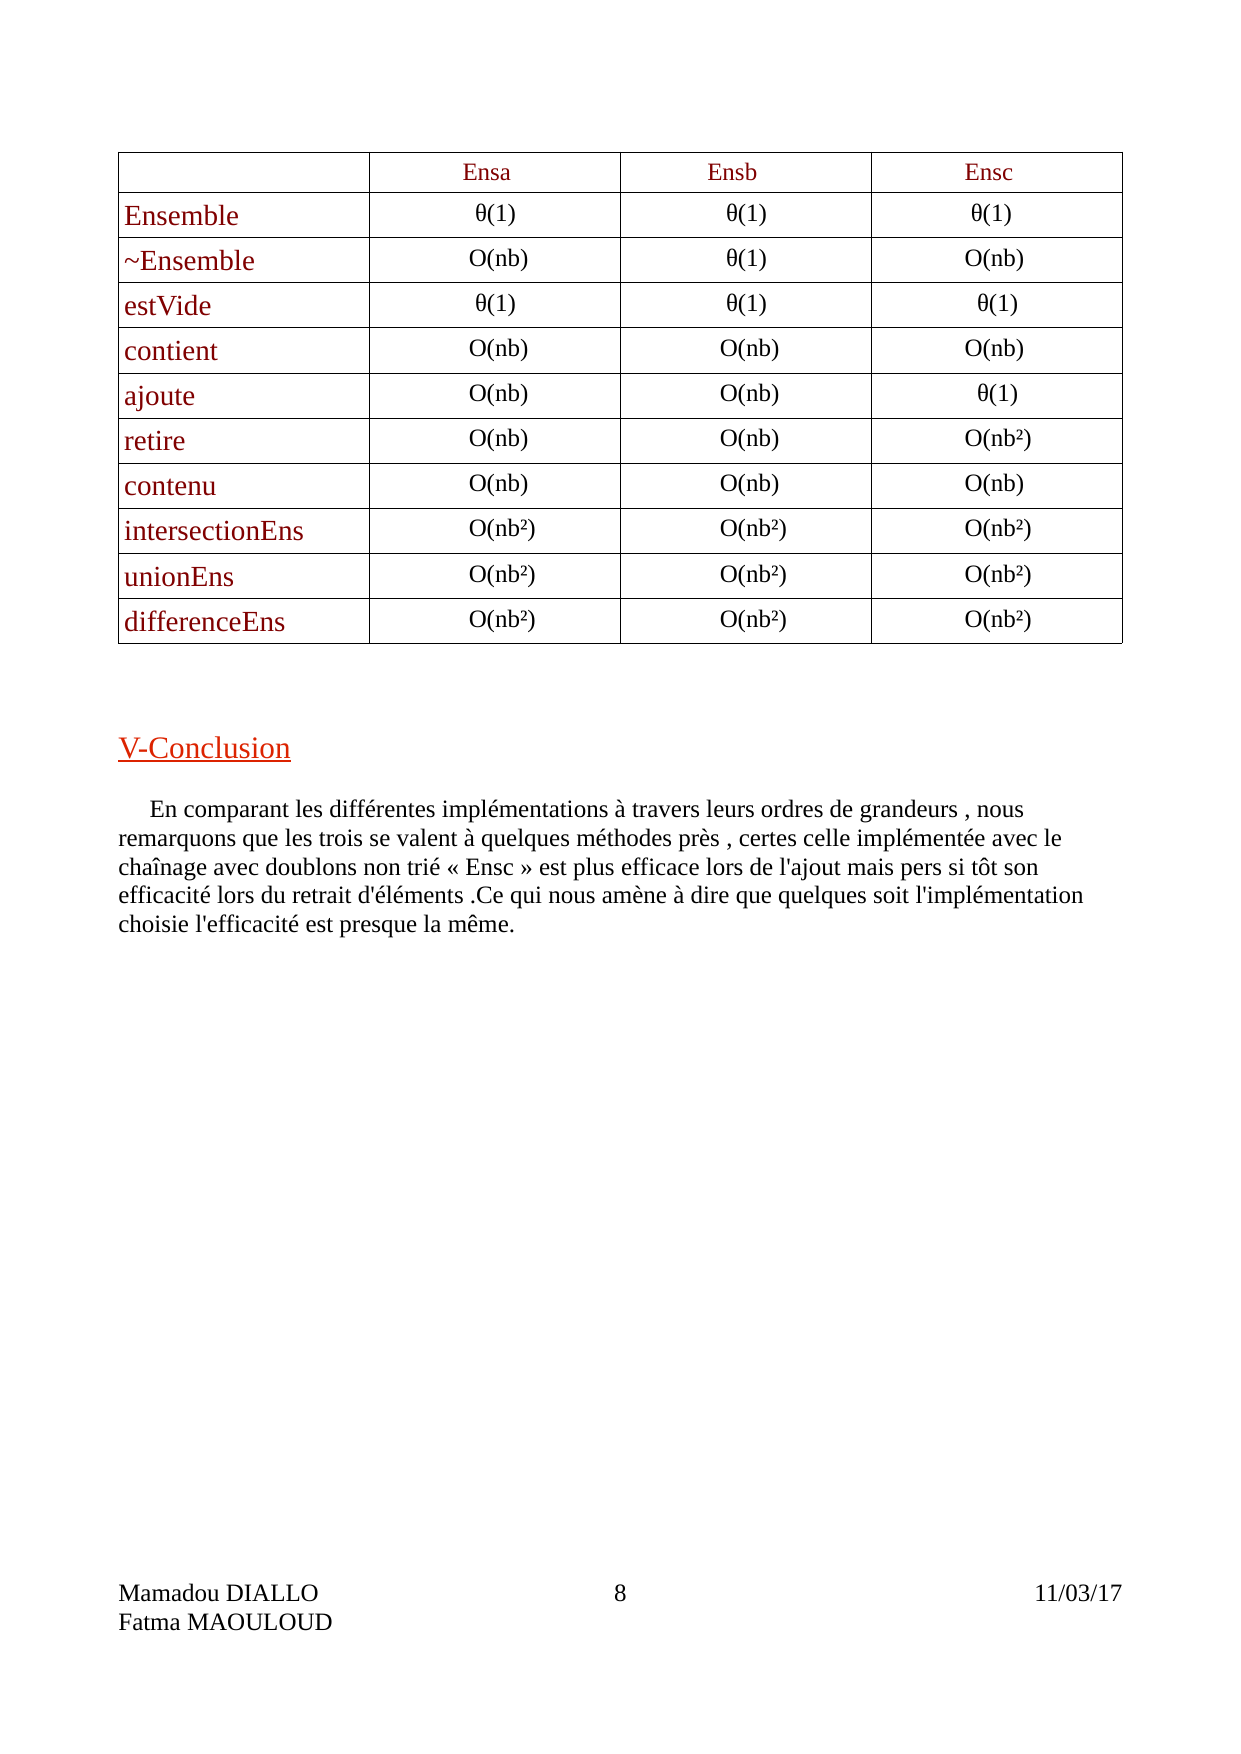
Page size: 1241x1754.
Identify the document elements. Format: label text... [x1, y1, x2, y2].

text En comparant les différentes implémentations à travers leurs ordres de grandeurs , nous remarquons que les trois se valent à quelques méthodes près , certes celle implémentée avec le chaînage avec doublons non trié « Ensc » est plus efficace lors de l'ajout mais pers si tôt son efficacité lors du retrait d'éléments .Ce qui nous amène à dire que quelques soit l'implémentation choisie l'efficacité est presque la même. [118, 794, 1122, 938]
table_cell retire [119, 419, 369, 463]
table_cell estVide [119, 283, 369, 327]
table_cell ~Ensemble [119, 238, 369, 282]
table_cell Ensemble [119, 193, 369, 237]
table_cell intersectionEns [119, 509, 369, 553]
table_cell θ(1) [621, 238, 871, 282]
table_header Ensc [872, 153, 1122, 192]
table_cell O(nb²) [872, 419, 1122, 463]
table_cell O(nb²) [872, 599, 1122, 643]
table_cell θ(1) [370, 193, 620, 237]
table_cell O(nb) [621, 464, 871, 508]
table_cell differenceEns [119, 599, 369, 643]
table_cell O(nb²) [621, 509, 871, 553]
table_cell O(nb²) [370, 554, 620, 598]
table_cell θ(1) [621, 193, 871, 237]
table_cell O(nb) [621, 328, 871, 372]
table_cell O(nb) [370, 419, 620, 463]
table_cell θ(1) [370, 283, 620, 327]
table_cell θ(1) [621, 283, 871, 327]
table_cell θ(1) [872, 374, 1122, 417]
table_cell O(nb) [872, 328, 1122, 372]
table_cell θ(1) [872, 193, 1122, 237]
table_cell unionEns [119, 554, 369, 598]
table_cell O(nb²) [621, 599, 871, 643]
table_cell O(nb²) [370, 599, 620, 643]
table_cell O(nb) [621, 374, 871, 417]
table_cell O(nb) [872, 464, 1122, 508]
table_cell θ(1) [872, 283, 1122, 327]
table_cell O(nb²) [370, 509, 620, 553]
table_cell O(nb) [872, 238, 1122, 282]
table_cell O(nb²) [621, 554, 871, 598]
table_cell O(nb) [621, 419, 871, 463]
table_cell O(nb²) [872, 554, 1122, 598]
table_cell O(nb) [370, 238, 620, 282]
table_cell contient [119, 328, 369, 372]
table_header Ensa [370, 153, 620, 192]
table_cell ajoute [119, 374, 369, 417]
table_header [119, 153, 369, 192]
table_cell O(nb) [370, 374, 620, 417]
text V-Conclusion [118, 729, 1122, 765]
table_header Ensb [621, 153, 871, 192]
table_cell O(nb) [370, 328, 620, 372]
table_cell O(nb²) [872, 509, 1122, 553]
table_cell contenu [119, 464, 369, 508]
table_cell O(nb) [370, 464, 620, 508]
